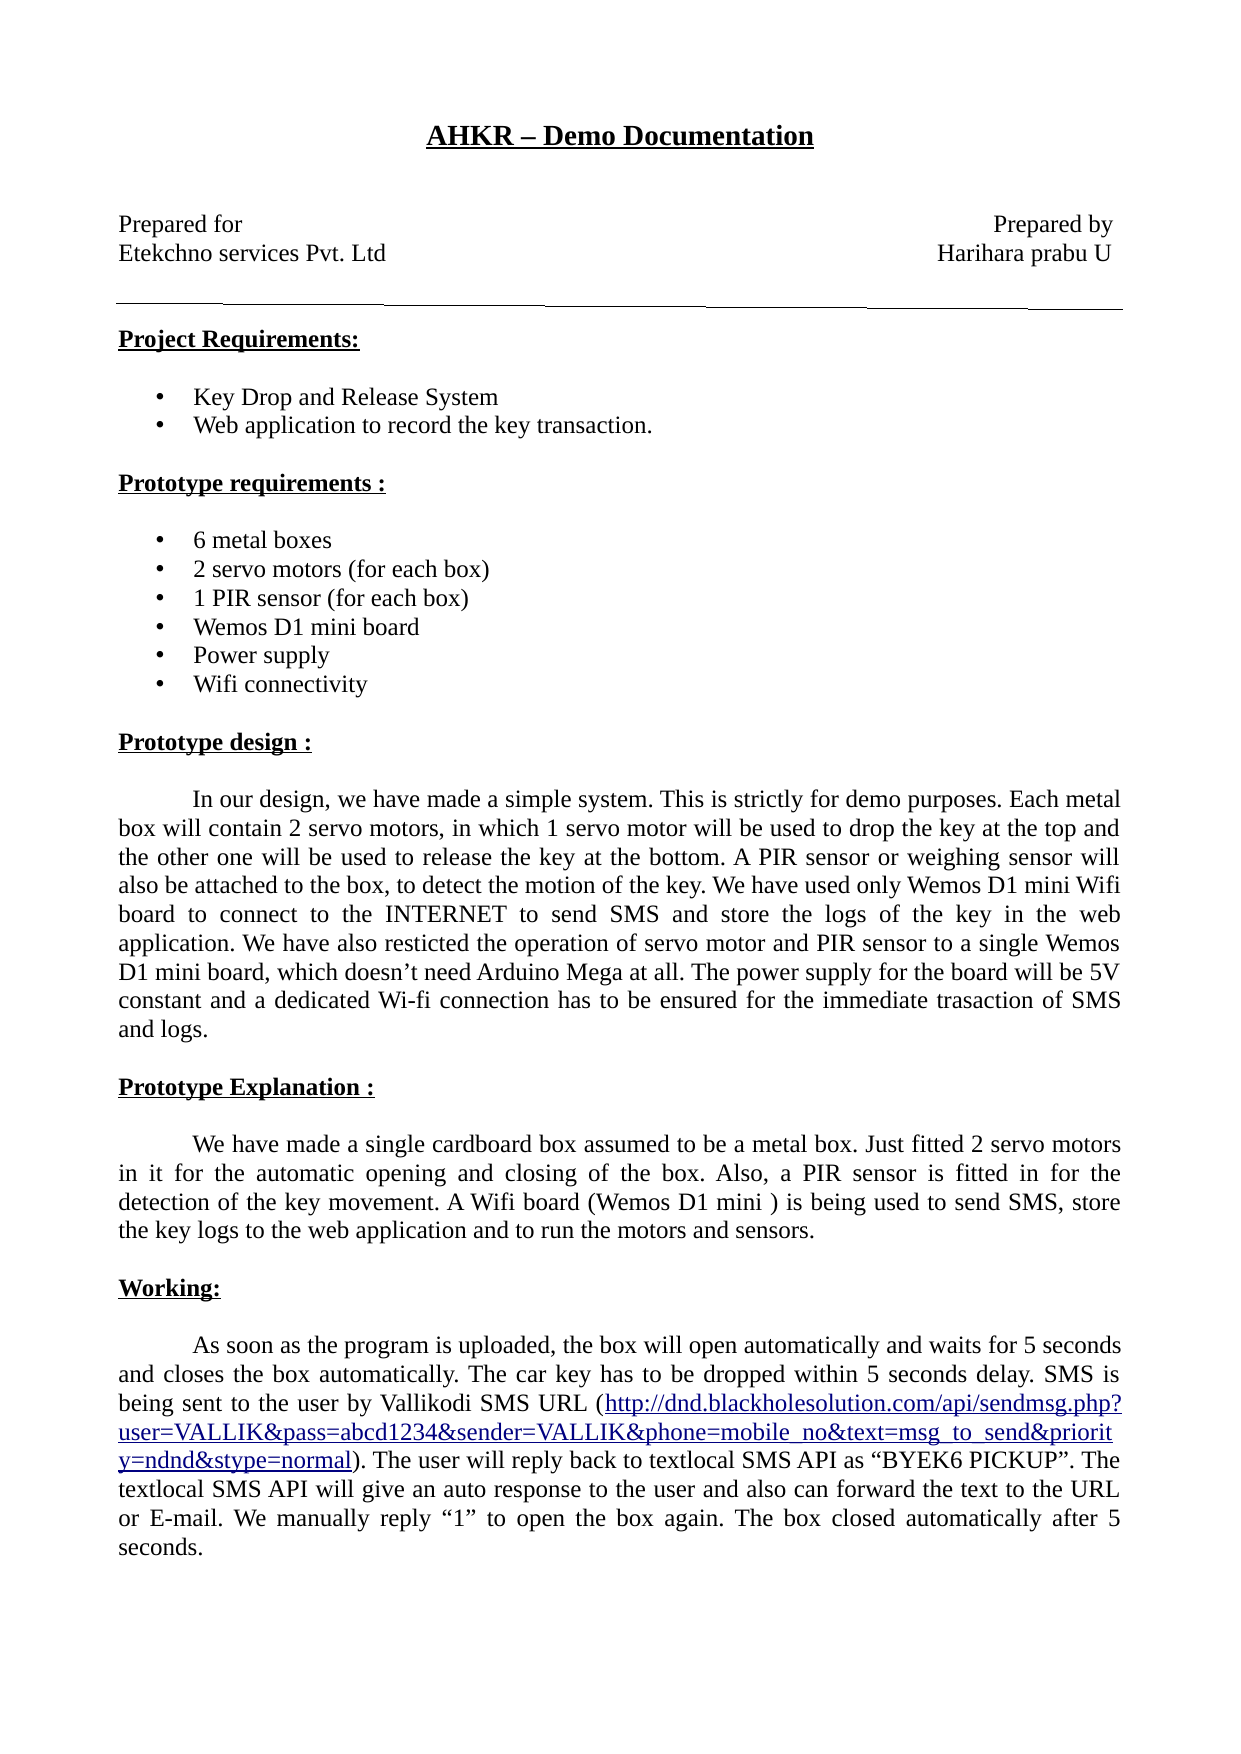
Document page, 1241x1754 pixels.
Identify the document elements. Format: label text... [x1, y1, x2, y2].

text As soon as the program is uploaded, the box will open automatically and waits for 5 seconds and closes the box automatically. The car key has to be dropped within 5 seconds delay. SMS is being sent to the user by Vallikodi SMS URL (http://dnd.blackholesolution.com/api/sendmsg.php?user=VALLIK&pass=abcd1234&sender=VALLIK&phone=mobile_no&text=msg_to_send&priority=ndnd&stype=normal). The user will reply back to textlocal SMS API as “BYEK6 PICKUP”. The textlocal SMS API will give an auto response to the user and also can forward the text to the URL or E-mail. We manually reply “1” to open the box again. The box closed automatically after 5 seconds. [118, 1330, 1122, 1560]
text Etekchno services Pvt. Ltd Harihara prabu U [118, 238, 1122, 267]
text Prototype requirements : [118, 468, 1122, 497]
text Working: [118, 1273, 1122, 1302]
list Web application to record the key transaction. [156, 410, 1122, 439]
text Prepared for Prepared by [118, 209, 1122, 238]
text AHKR – Demo Documentation [118, 118, 1122, 152]
text We have made a single cardboard box assumed to be a metal box. Just fitted 2 servo motors in it for the automatic opening and closing of the box. Also, a PIR sensor is fitted in for the detection of the key movement. A Wifi board (Wemos D1 mini ) is being used to send SMS, store the key logs to the web application and to run the motors and sensors. [118, 1129, 1122, 1244]
text In our design, we have made a simple system. This is strictly for demo purposes. Each metal box will contain 2 servo motors, in which 1 servo motor will be used to drop the key at the top and the other one will be used to release the key at the bottom. A PIR sensor or weighing sensor will also be attached to the box, to detect the motion of the key. We have used only Wemos D1 mini Wifi board to connect to the INTERNET to send SMS and store the logs of the key in the web application. We have also resticted the operation of servo motor and PIR sensor to a single Wemos D1 mini board, which doesn’t need Arduino Mega at all. The power supply for the board will be 5V constant and a dedicated Wi-fi connection has to be ensured for the immediate trasaction of SMS and logs. [118, 784, 1122, 1043]
list 1 PIR sensor (for each box) [156, 583, 1122, 612]
list Wifi connectivity [156, 669, 1122, 698]
text Prototype design : [118, 727, 1122, 755]
list Key Drop and Release System [156, 382, 1122, 410]
text Prototype Explanation : [118, 1072, 1122, 1100]
list 6 metal boxes [156, 525, 1122, 554]
list Wemos D1 mini board [156, 612, 1122, 640]
list 2 servo motors (for each box) [156, 554, 1122, 583]
list Power supply [156, 640, 1122, 669]
text Project Requirements: [118, 324, 1122, 353]
